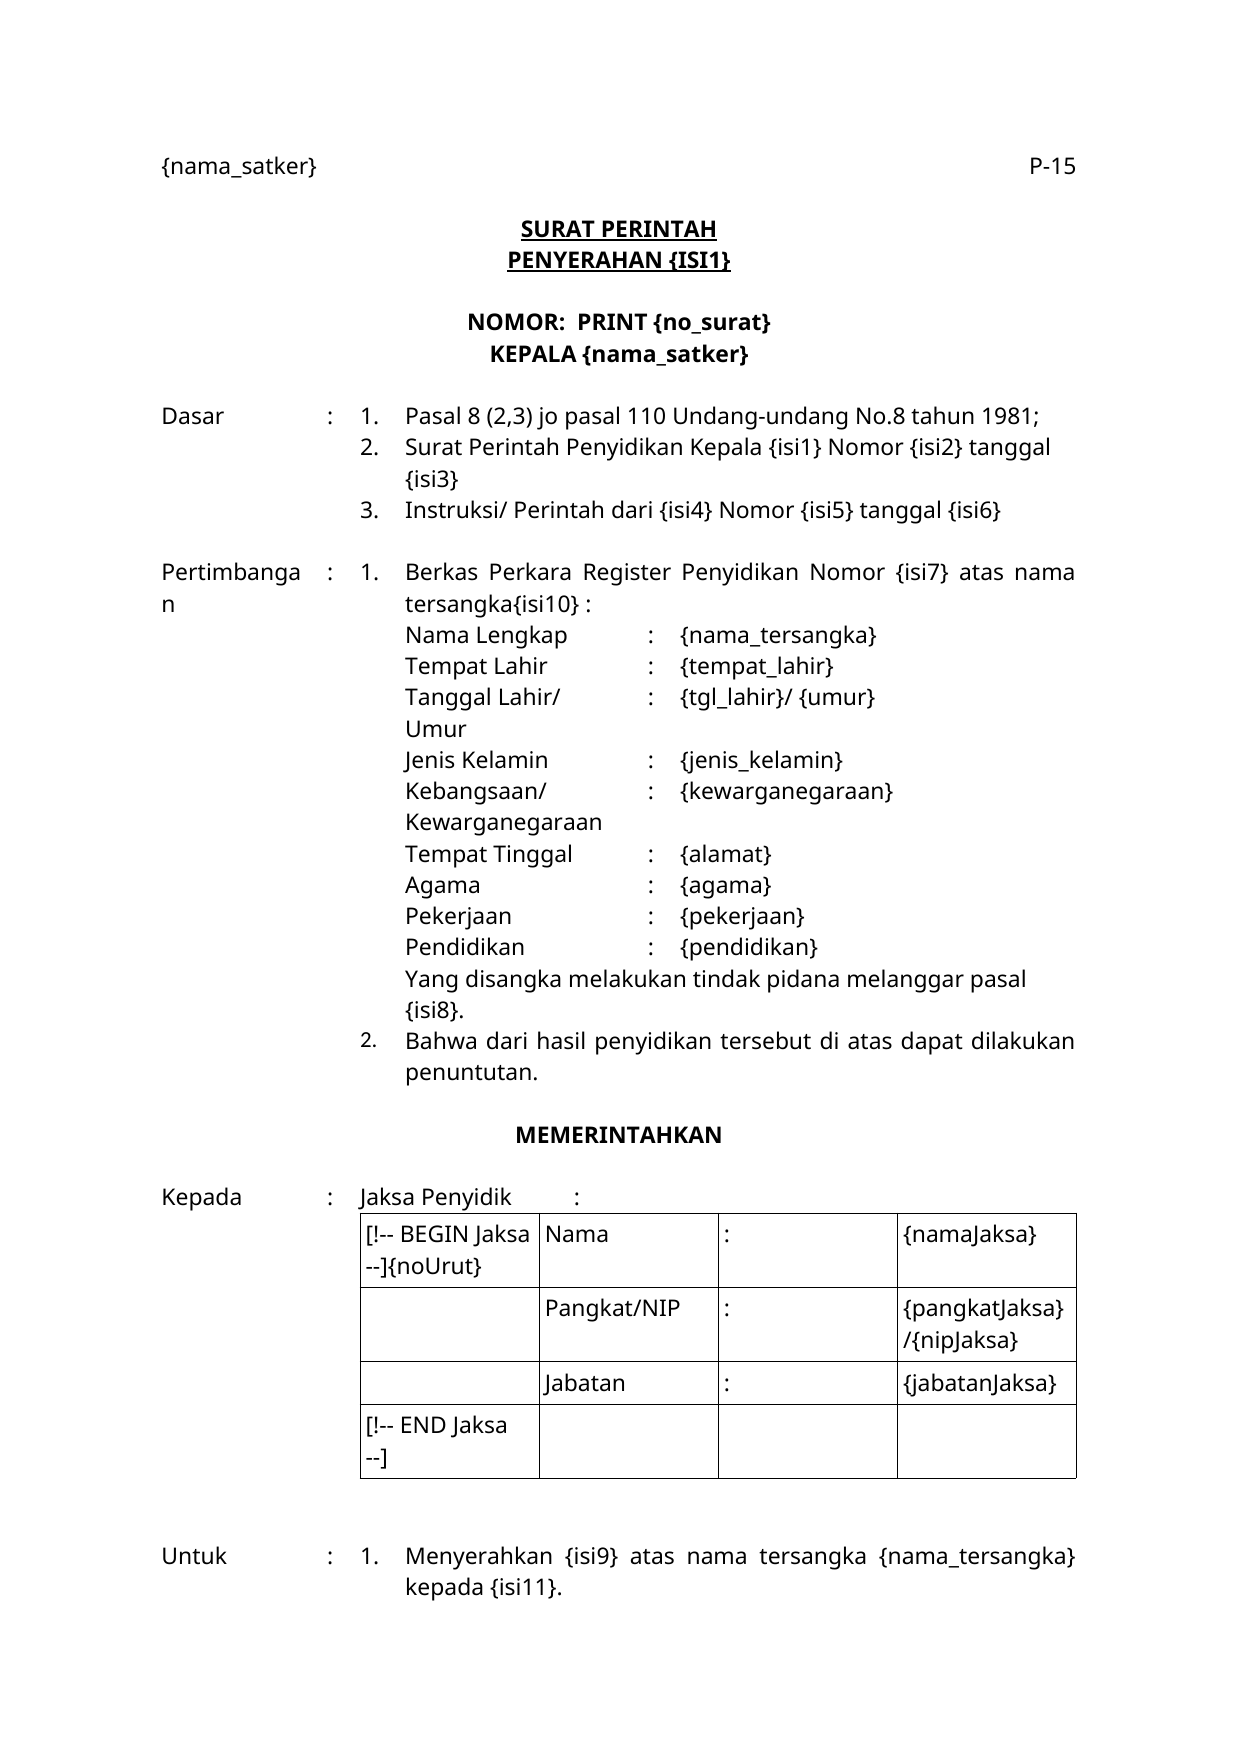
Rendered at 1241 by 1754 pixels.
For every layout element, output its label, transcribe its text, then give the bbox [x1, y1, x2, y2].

table_cell {nama_tersangka} [669, 619, 1087, 650]
table_cell Menyerahkan {isi9} atas nama tersangka {nama_tersangka} kepada {isi11}. [394, 1540, 1087, 1603]
table_cell 2. [349, 1025, 394, 1087]
table_header {namaJaksa} [898, 1214, 1076, 1287]
table_cell Jaksa Penyidik [349, 1181, 562, 1212]
table_cell 2. [349, 431, 394, 494]
table_cell [898, 1405, 1076, 1477]
table_cell KEPALA {nama_satker} [150, 338, 1087, 369]
table_cell 1. [349, 400, 394, 431]
table_cell [599, 1181, 1087, 1212]
table_cell Nama Lengkap [394, 619, 636, 650]
table_cell {pendidikan} [669, 931, 1087, 962]
table_cell MEMERINTAHKAN [150, 1088, 1087, 1181]
table_cell : [636, 775, 669, 837]
table_cell 3. [349, 494, 394, 525]
table_cell {kewarganegaraan} [669, 775, 1087, 837]
table_cell Tempat Tinggal [394, 838, 636, 869]
table_cell [349, 1213, 1087, 1509]
table_cell Surat Perintah Penyidikan Kepala {isi1} Nomor {isi2} tanggal {isi3} [394, 431, 1087, 494]
table_header {nama_satker} [150, 150, 931, 181]
table_cell Yang disangka melakukan tindak pidana melanggar pasal {isi8}. [394, 963, 1087, 1025]
table_cell SURAT PERINTAH PENYERAHAN {ISI1} [150, 213, 1087, 275]
table_cell {agama} [669, 869, 1087, 900]
table_header Nama [540, 1214, 718, 1287]
table_header : [719, 1214, 897, 1287]
table_cell : [636, 900, 669, 931]
table_cell : [316, 1540, 348, 1603]
table_cell Jenis Kelamin [394, 744, 636, 775]
table_cell Jabatan [540, 1362, 718, 1403]
table_cell {pangkatJaksa}/{nipJaksa} [898, 1288, 1076, 1361]
table_cell : [636, 681, 669, 744]
table_cell Pangkat/NIP [540, 1288, 718, 1361]
table_cell Agama [394, 869, 636, 900]
table_cell Dasar [150, 400, 316, 525]
table_cell : [316, 556, 348, 1087]
table_cell {pekerjaan} [669, 900, 1087, 931]
table_cell {tgl_lahir}/ {umur} [669, 681, 1087, 744]
table_cell : [636, 650, 669, 681]
table_cell [150, 181, 1087, 212]
table_cell : [719, 1288, 897, 1361]
table_cell Pendidikan [394, 931, 636, 962]
table_cell Bahwa dari hasil penyidikan tersebut di atas dapat dilakukan penuntutan. [394, 1025, 1087, 1087]
table_cell 1. [349, 1540, 394, 1603]
table_cell : [636, 931, 669, 962]
table_cell [361, 1362, 539, 1403]
table_cell : [636, 838, 669, 869]
table_cell [150, 525, 1087, 556]
table_cell 1. [349, 556, 394, 1025]
table_cell Berkas Perkara Register Penyidikan Nomor {isi7} atas nama tersangka{isi10} : [394, 556, 1087, 619]
table_cell : [636, 869, 669, 900]
table_cell Kebangsaan/ Kewarganegaraan [394, 775, 636, 837]
table_cell : [316, 1181, 348, 1509]
table_cell [150, 369, 1087, 400]
table_cell Untuk [150, 1540, 316, 1603]
table_cell [!-- END Jaksa --] [361, 1405, 539, 1477]
table_cell Kepada [150, 1181, 316, 1509]
table_cell Pasal 8 (2,3) jo pasal 110 Undang-undang No.8 tahun 1981; [394, 400, 1087, 431]
table_cell [361, 1288, 539, 1361]
table_cell Tempat Lahir [394, 650, 636, 681]
table_cell {jenis_kelamin} [669, 744, 1087, 775]
table_cell [150, 1509, 1087, 1540]
table_cell Pertimbangan [150, 556, 316, 1087]
table_cell Tanggal Lahir/ Umur [394, 681, 636, 744]
table_cell NOMOR: PRINT {no_surat} [150, 275, 1087, 337]
table_cell : [719, 1362, 897, 1403]
table_cell {jabatanJaksa} [898, 1362, 1076, 1403]
table_cell Pekerjaan [394, 900, 636, 931]
table_cell {alamat} [669, 838, 1087, 869]
table_cell : [636, 619, 669, 650]
table_header P-15 [931, 150, 1087, 181]
table_cell : [563, 1181, 598, 1212]
table_cell {tempat_lahir} [669, 650, 1087, 681]
table_cell [540, 1405, 718, 1477]
table_cell : [316, 400, 348, 525]
table_cell Instruksi/ Perintah dari {isi4} Nomor {isi5} tanggal {isi6} [394, 494, 1087, 525]
table_header [!-- BEGIN Jaksa --]{noUrut} [361, 1214, 539, 1287]
table_cell : [636, 744, 669, 775]
table_cell [719, 1405, 897, 1477]
